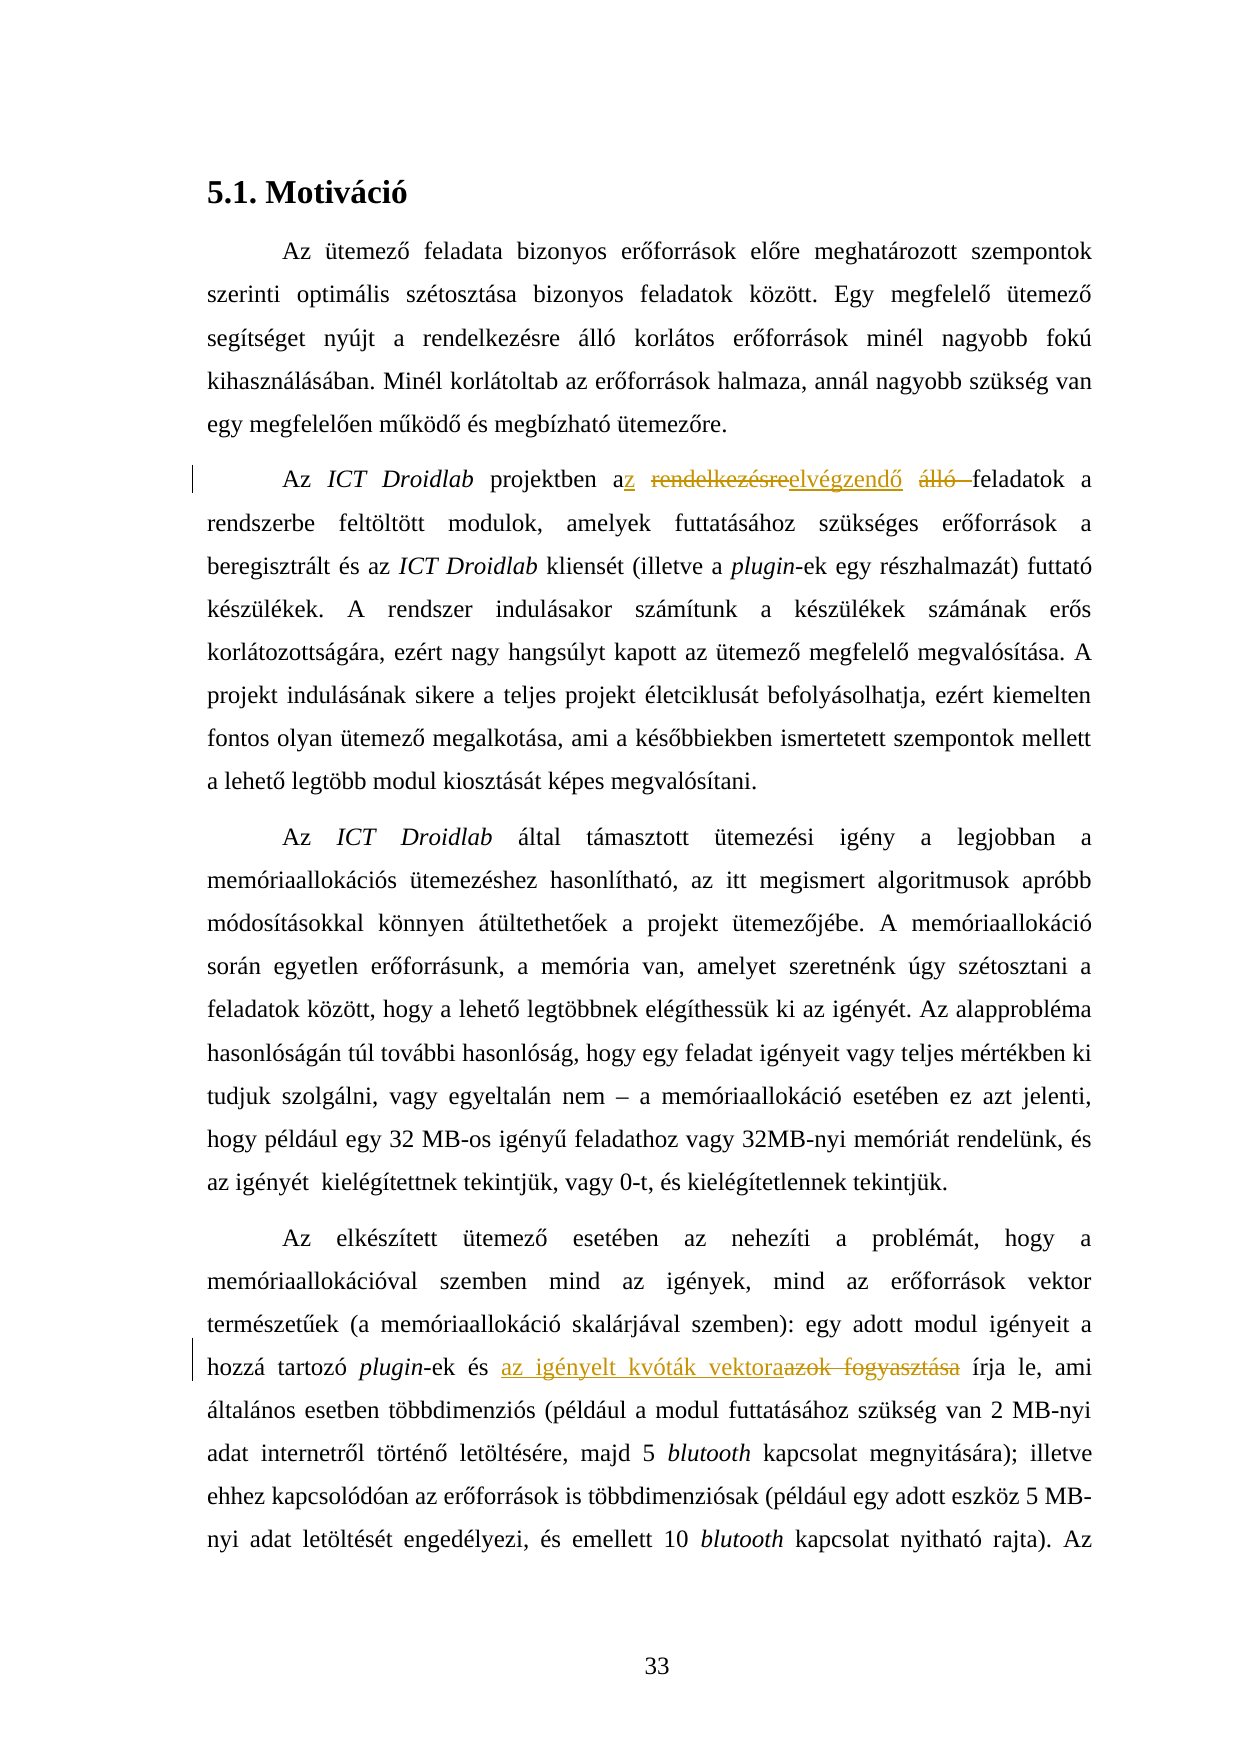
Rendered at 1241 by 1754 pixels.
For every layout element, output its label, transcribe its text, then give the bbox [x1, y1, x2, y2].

subtitle 5.1. Motiváció [207, 173, 1092, 211]
text Az ICT Droidlab projektben az elvégzendő feladatok a rendszerbe feltöltött modulok, amelyek futtatásához szükséges erőforrások a beregisztrált és az ICT Droidlab kliensét (illetve a plugin-ek egy részhalmazát) futtató készülékek. A rendszer indulásakor számítunk a készülékek számának erős korlátozottságára, ezért nagy hangsúlyt kapott az ütemező megfelelő megvalósítása. A projekt indulásának sikere a teljes projekt életciklusát befolyásolhatja, ezért kiemelten fontos olyan ütemező megalkotása, ami a későbbiekben ismertetett szempontok mellett a lehető legtöbb modul kiosztását képes megvalósítani. [207, 464, 1092, 795]
text Az ICT Droidlab által támasztott ütemezési igény a legjobban a memóriaallokációs ütemezéshez hasonlítható, az itt megismert algoritmusok apróbb módosításokkal könnyen átültethetőek a projekt ütemezőjébe. A memóriaallokáció során egyetlen erőforrásunk, a memória van, amelyet szeretnénk úgy szétosztani a feladatok között, hogy a lehető legtöbbnek elégíthessük ki az igényét. Az alapprobléma hasonlóságán túl további hasonlóság, hogy egy feladat igényeit vagy teljes mértékben ki tudjuk szolgálni, vagy egyeltalán nem – a memóriaallokáció esetében ez azt jelenti, hogy például egy 32 MB-os igényű feladathoz vagy 32MB-nyi memóriát rendelünk, és az igényét kielégítettnek tekintjük, vagy 0-t, és kielégítetlennek tekintjük. [207, 822, 1092, 1196]
text Az elkészített ütemező esetében az nehezíti a problémát, hogy a memóriaallokációval szemben mind az igények, mind az erőforrások vektor természetűek (a memóriaallokáció skalárjával szemben): egy adott modul igényeit a hozzá tartozó plugin-ek és az igényelt kvóták vektora írja le, ami általános esetben többdimenziós (például a modul futtatásához szükség van 2 MB-nyi adat internetről történő letöltésére, majd 5 blutooth kapcsolat megnyitására); illetve ehhez kapcsolódóan az erőforrások is többdimenziósak (például egy adott eszköz 5 MB-nyi adat letöltését engedélyezi, és emellett 10 blutooth kapcsolat nyitható rajta). Az [207, 1223, 1092, 1553]
text Az ütemező feladata bizonyos erőforrások előre meghatározott szempontok szerinti optimális szétosztása bizonyos feladatok között. Egy megfelelő ütemező segítséget nyújt a rendelkezésre álló korlátos erőforrások minél nagyobb fokú kihasználásában. Minél korlátoltab az erőforrások halmaza, annál nagyobb szükség van egy megfelelően működő és megbízható ütemezőre. [207, 236, 1092, 438]
